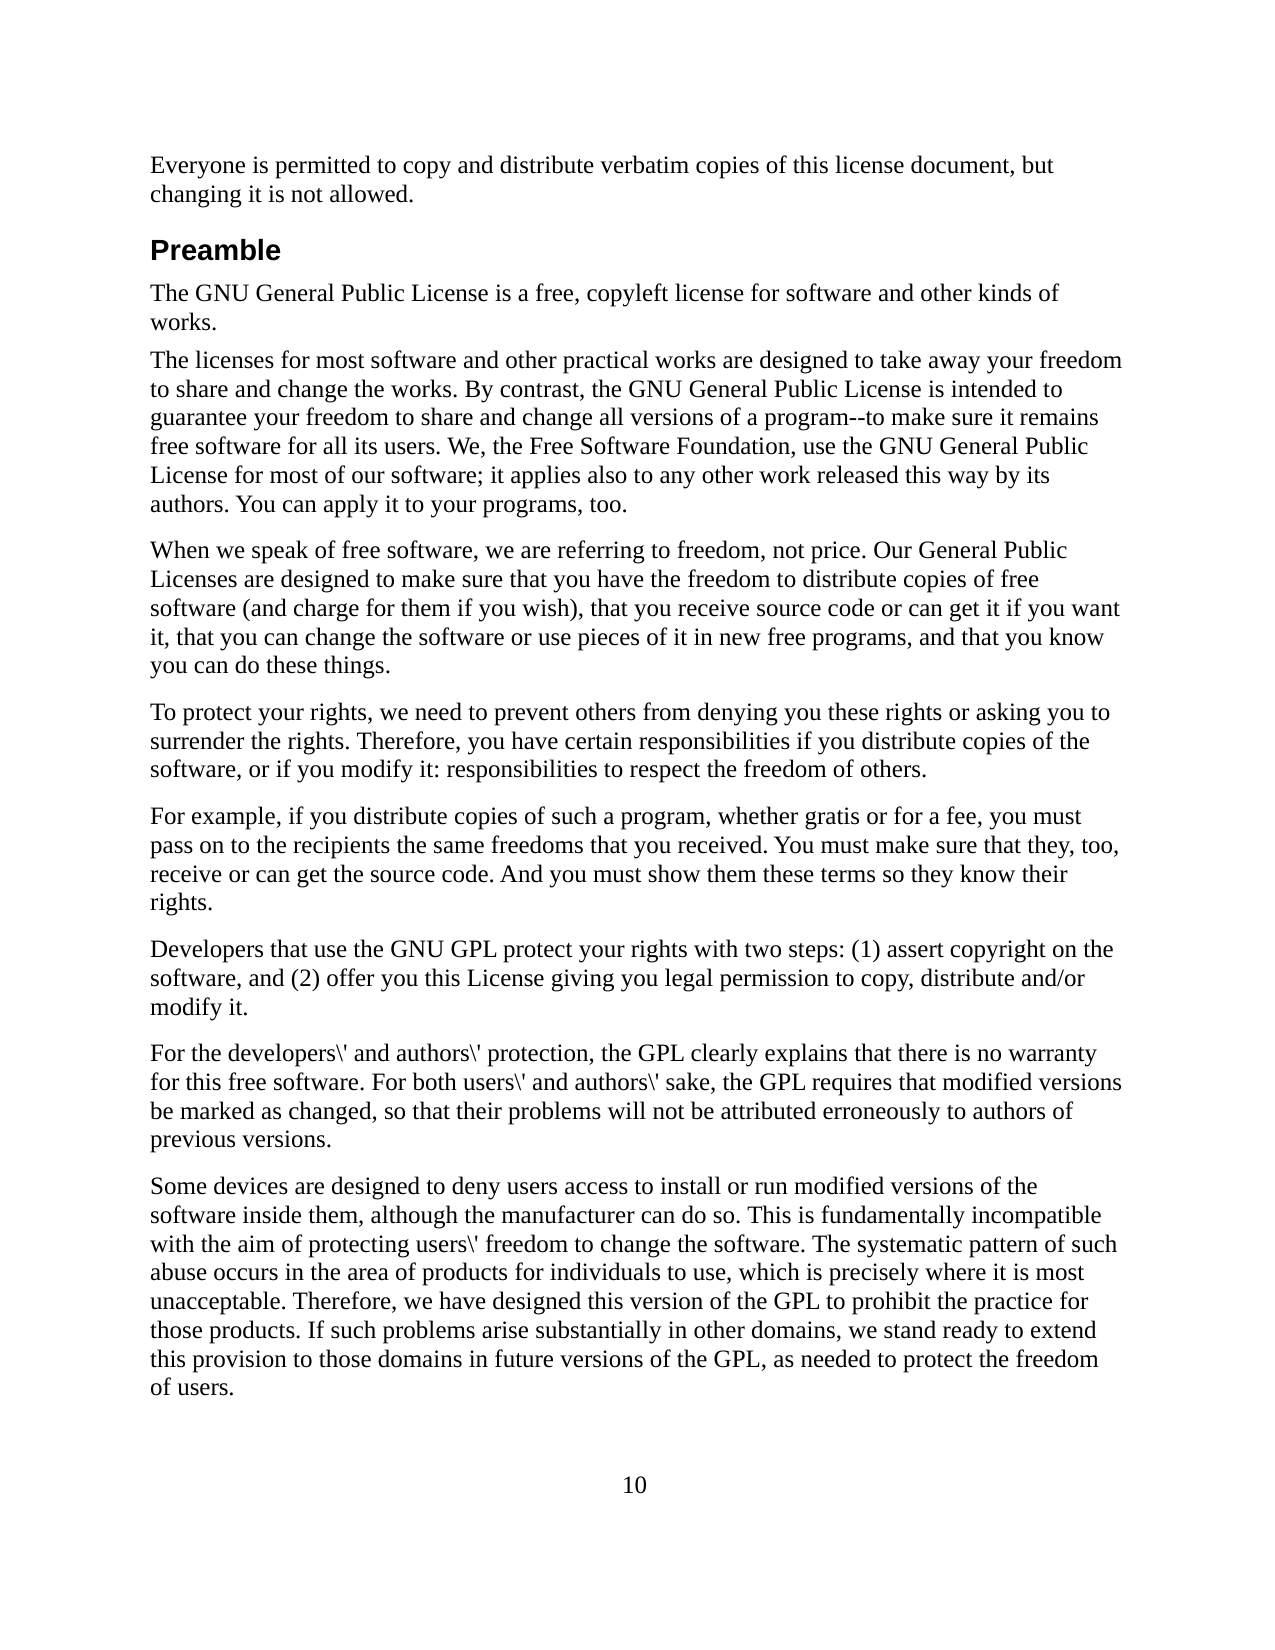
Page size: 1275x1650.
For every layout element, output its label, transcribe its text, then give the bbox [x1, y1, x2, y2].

text The GNU General Public License is a free, copyleft license for software and other kinds of works. [150, 278, 1125, 336]
text Developers that use the GNU GPL protect your rights with two steps: (1) assert copyright on the software, and (2) offer you this License giving you legal permission to copy, distribute and/or modify it. [150, 934, 1125, 1020]
text Some devices are designed to deny users access to install or run modified versions of the software inside them, although the manufacturer can do so. This is fundamentally incompatible with the aim of protecting users\' freedom to change the software. The systematic pattern of such abuse occurs in the area of products for individuals to use, which is precisely where it is most unacceptable. Therefore, we have designed this version of the GPL to prohibit the practice for those products. If such problems arise substantially in other domains, we stand ready to extend this provision to those domains in future versions of the GPL, as needed to protect the freedom of users. [150, 1171, 1125, 1401]
text Everyone is permitted to copy and distribute verbatim copies of this license document, but changing it is not allowed. [150, 150, 1125, 207]
text To protect your rights, we need to prevent others from denying you these rights or asking you to surrender the rights. Therefore, you have certain responsibilities if you distribute copies of the software, or if you modify it: responsibilities to respect the freedom of others. [150, 697, 1125, 783]
text For the developers\' and authors\' protection, the GPL clearly explains that there is no warranty for this free software. For both users\' and authors\' sake, the GPL requires that modified versions be marked as changed, so that their problems will not be attributed erroneously to authors of previous versions. [150, 1038, 1125, 1153]
text For example, if you distribute copies of such a program, whether gratis or for a fee, you must pass on to the recipients the same freedoms that you received. You must make sure that they, too, receive or can get the source code. And you must show them these terms so they know their rights. [150, 801, 1125, 916]
text The licenses for most software and other practical works are designed to take away your freedom to share and change the works. By contrast, the GNU General Public License is intended to guarantee your freedom to share and change all versions of a program--to make sure it remains free software for all its users. We, the Free Software Foundation, use the GNU General Public License for most of our software; it applies also to any other work released this way by its authors. You can apply it to your programs, too. [150, 345, 1125, 517]
text When we speak of free software, we are referring to freedom, not price. Our General Public Licenses are designed to make sure that you have the freedom to distribute copies of free software (and charge for them if you wish), that you receive source code or can get it if you want it, that you can change the software or use pieces of it in new free programs, and that you know you can do these things. [150, 535, 1125, 679]
subtitle Preamble [150, 232, 1125, 266]
